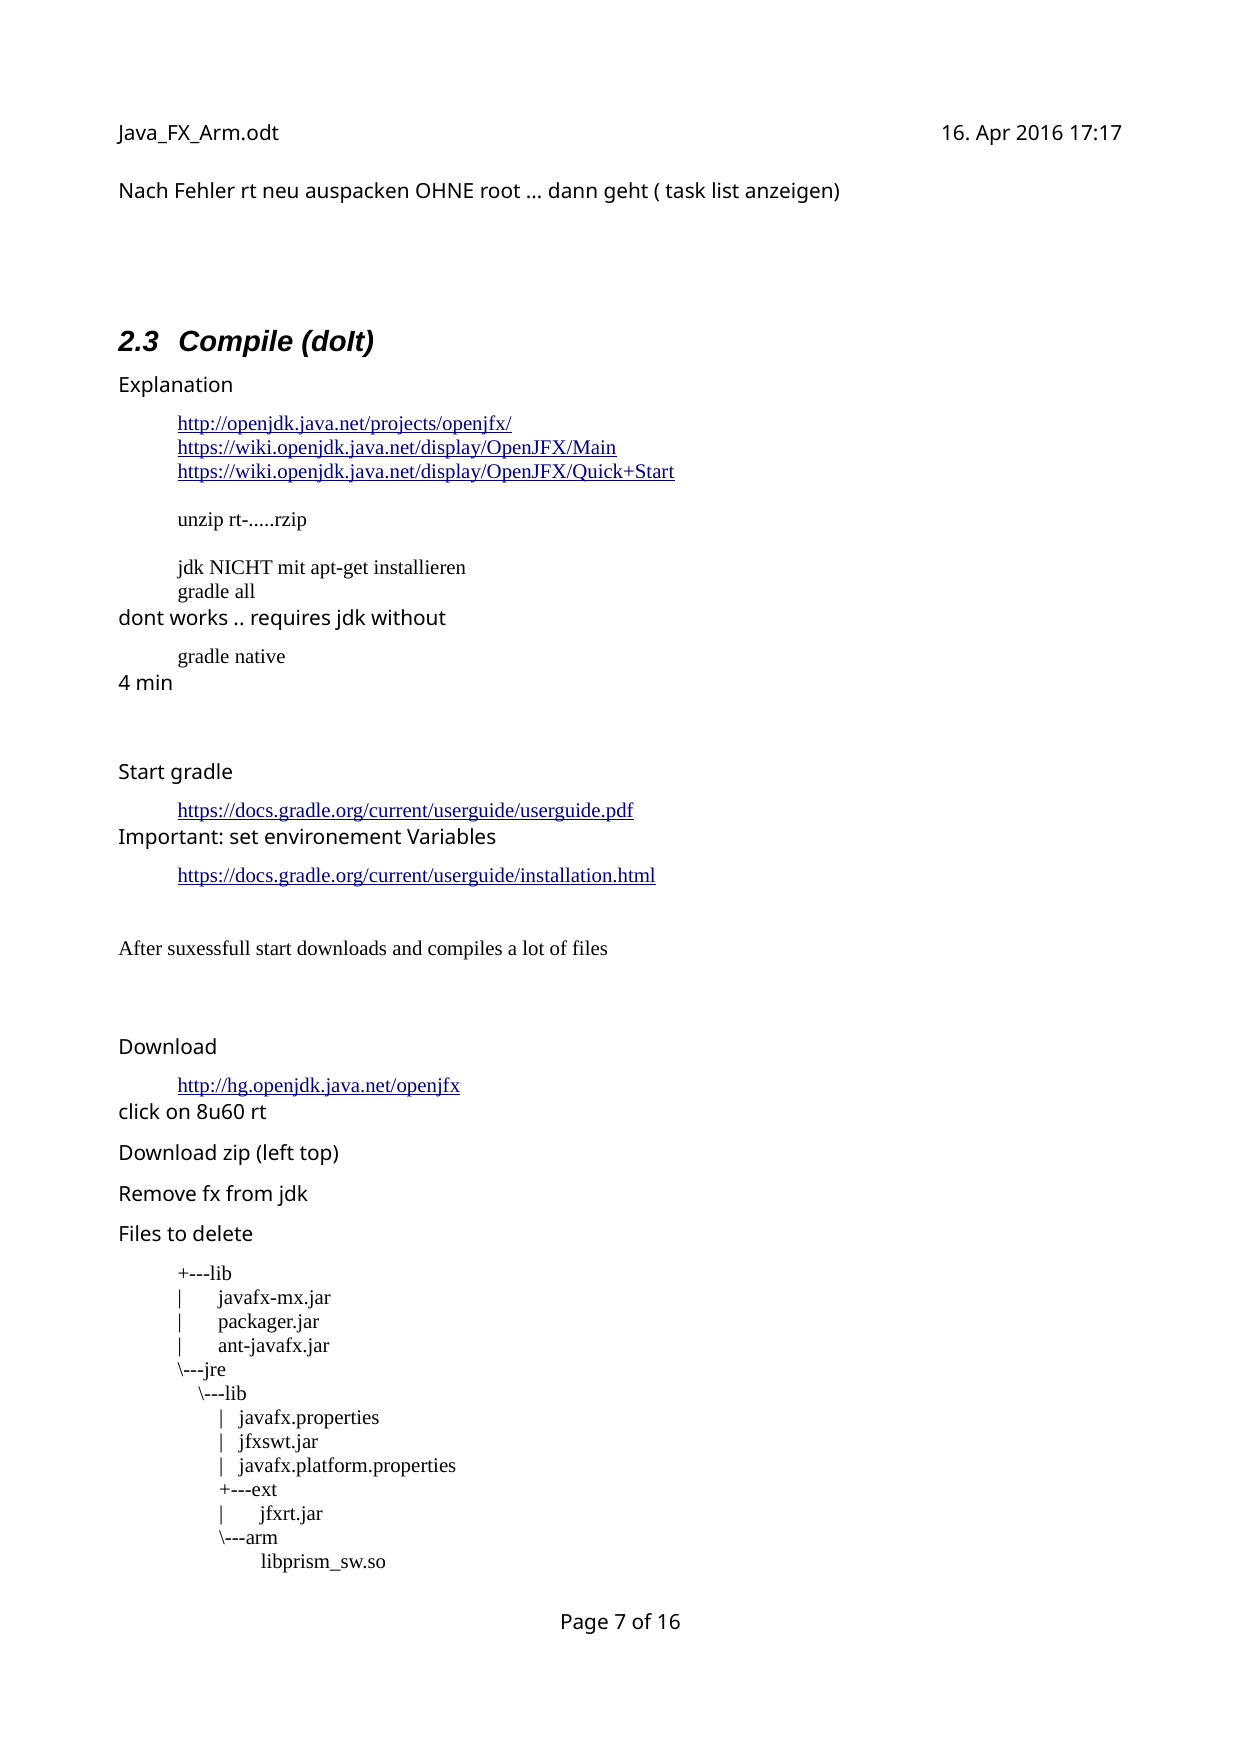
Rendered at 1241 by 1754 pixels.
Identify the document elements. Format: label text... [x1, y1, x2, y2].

text Nach Fehler rt neu auspacken OHNE root … dann geht ( task list anzeigen) [118, 176, 1122, 204]
text click on 8u60 rt [118, 1097, 1122, 1125]
text Download [118, 1032, 1122, 1060]
text https://docs.gradle.org/current/userguide/userguide.pdf [177, 798, 1122, 822]
text Remove fx from jdk [118, 1179, 1122, 1207]
text 4 min [118, 668, 1122, 697]
text https://docs.gradle.org/current/userguide/installation.html [177, 863, 1122, 887]
text \---jre \---lib | javafx.properties | jfxswt.jar | javafx.platform.properties [177, 1357, 1122, 1477]
text http://hg.openjdk.java.net/openjfx [177, 1073, 1122, 1097]
text jdk NICHT mit apt-get installieren [177, 555, 1122, 579]
text https://wiki.openjdk.java.net/display/OpenJFX/Quick+Start [177, 459, 1122, 483]
text Files to delete [118, 1219, 1122, 1248]
text http://openjdk.java.net/projects/openjfx/ [177, 411, 1122, 435]
text Download zip (left top) [118, 1138, 1122, 1166]
text dont works .. requires jdk without [118, 603, 1122, 632]
text Start gradle [118, 757, 1122, 786]
text gradle native [177, 644, 1122, 668]
text Important: set environement Variables [118, 822, 1122, 851]
text unzip rt-.....rzip [177, 507, 1122, 531]
subtitle Compile (doIt) [118, 324, 1122, 357]
text +---ext | jfxrt.jar \---arm libprism_sw.so [177, 1477, 1122, 1573]
text gradle all [177, 579, 1122, 603]
text Explanation [118, 370, 1122, 398]
text After suxessfull start downloads and compiles a lot of files [118, 936, 1122, 959]
text +---lib | javafx-mx.jar | packager.jar | ant-javafx.jar [177, 1261, 1122, 1357]
text https://wiki.openjdk.java.net/display/OpenJFX/Main [177, 435, 1122, 459]
